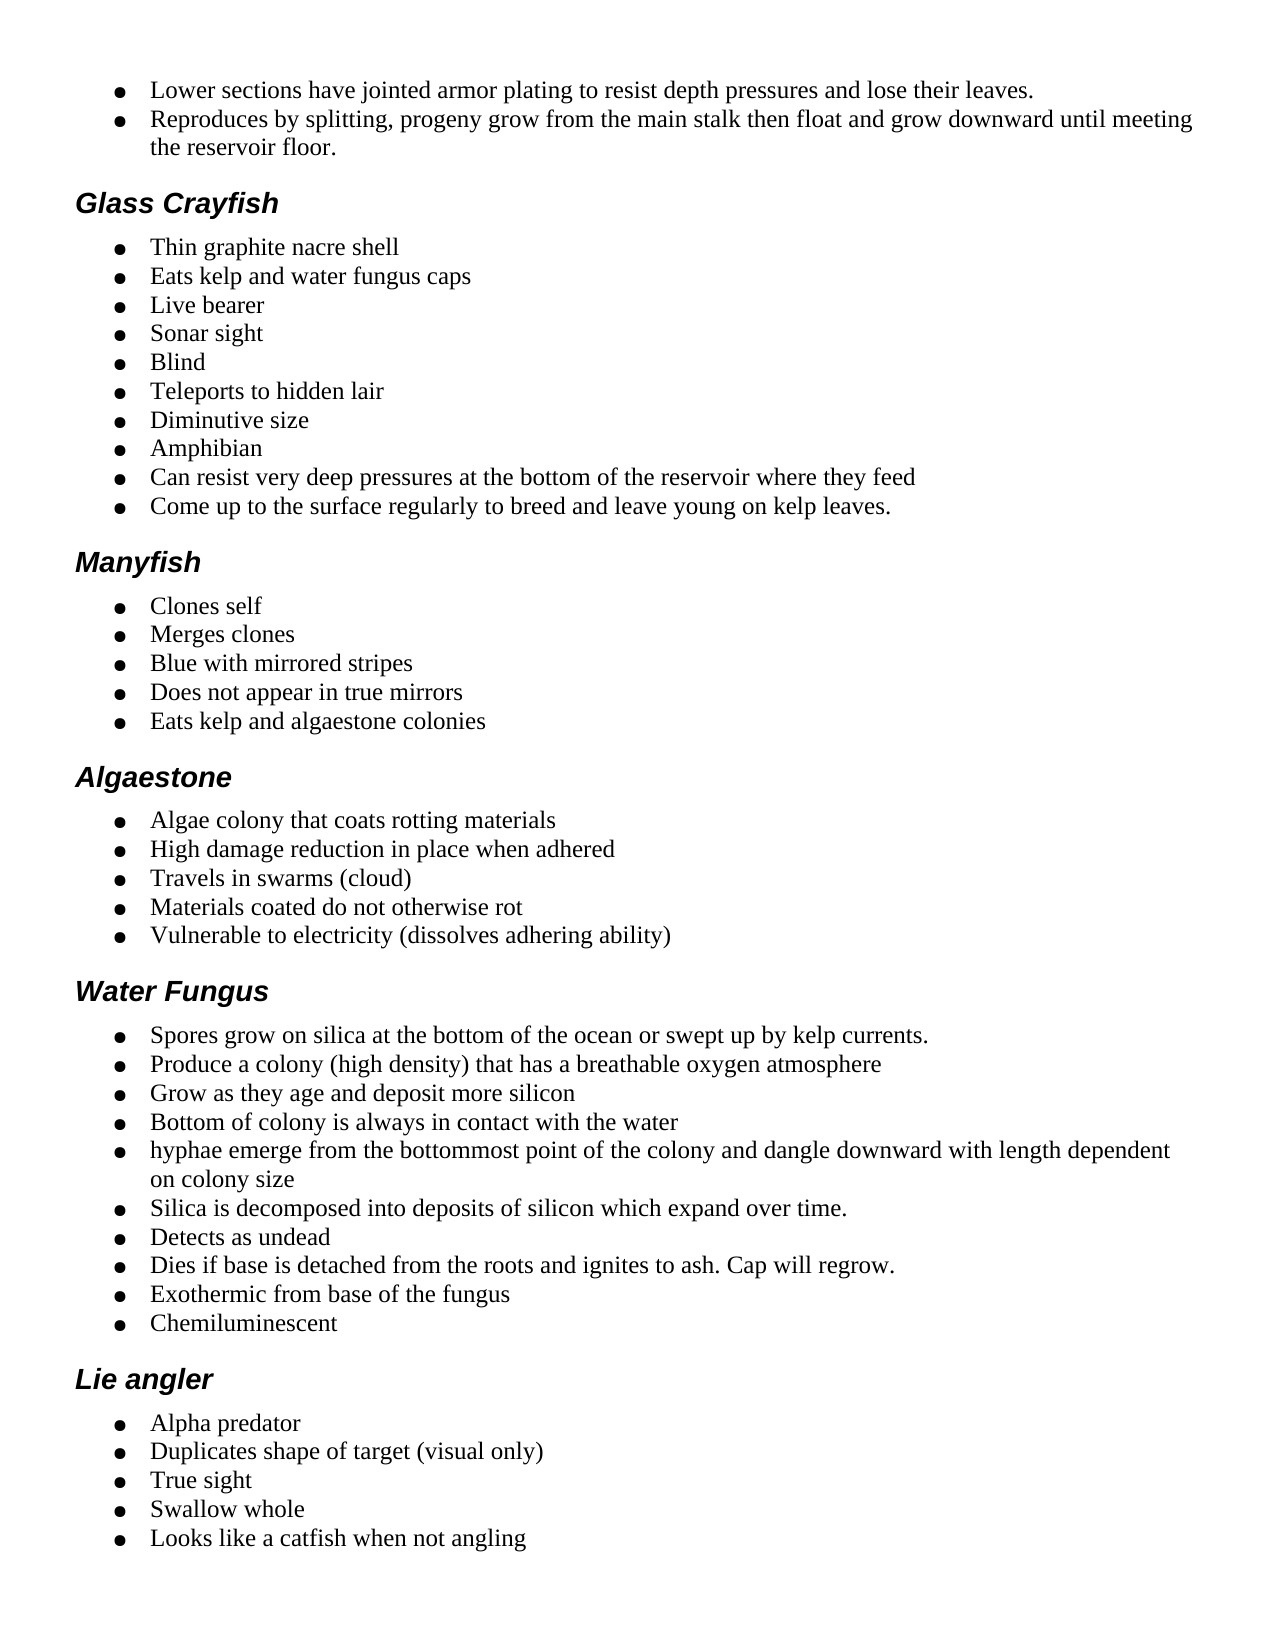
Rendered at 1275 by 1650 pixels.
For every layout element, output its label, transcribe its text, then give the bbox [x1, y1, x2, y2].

list Swallow whole [112, 1494, 1200, 1523]
list Can resist very deep pressures at the bottom of the reservoir where they feed [112, 462, 1200, 491]
list Eats kelp and algaestone colonies [112, 706, 1200, 734]
list Spores grow on silica at the bottom of the ocean or swept up by kelp currents. [112, 1020, 1200, 1049]
list Reproduces by splitting, progeny grow from the main stalk then float and grow downward until meeting the reservoir floor. [112, 104, 1200, 161]
list Bottom of colony is always in contact with the water [112, 1107, 1200, 1135]
list Exothermic from base of the fungus [112, 1279, 1200, 1308]
list Materials coated do not otherwise rot [112, 892, 1200, 921]
subtitle Lie angler [75, 1362, 1200, 1395]
list Clones self [112, 591, 1200, 619]
list Diminutive size [112, 405, 1200, 433]
list Dies if base is detached from the roots and ignites to ash. Cap will regrow. [112, 1250, 1200, 1279]
list Amphibian [112, 433, 1200, 462]
list Algae colony that coats rotting materials [112, 806, 1200, 834]
list Blue with mirrored stripes [112, 648, 1200, 677]
list Duplicates shape of target (visual only) [112, 1436, 1200, 1465]
subtitle Glass Crayfish [75, 186, 1200, 220]
list Alpha predator [112, 1408, 1200, 1436]
list Sonar sight [112, 318, 1200, 347]
subtitle Water Fungus [75, 974, 1200, 1008]
list Grow as they age and deposit more silicon [112, 1078, 1200, 1107]
list Silica is decomposed into deposits of silicon which expand over time. [112, 1193, 1200, 1222]
list Detects as undead [112, 1222, 1200, 1250]
list Travels in swarms (cloud) [112, 863, 1200, 892]
list High damage reduction in place when adhered [112, 834, 1200, 863]
list Come up to the surface regularly to breed and leave young on kelp leaves. [112, 491, 1200, 520]
list Lower sections have jointed armor plating to resist depth pressures and lose their leaves. [112, 75, 1200, 104]
list Produce a colony (high density) that has a breathable oxygen atmosphere [112, 1049, 1200, 1078]
list hyphae emerge from the bottommost point of the colony and dangle downward with length dependent on colony size [112, 1135, 1200, 1193]
list Teleports to hidden lair [112, 376, 1200, 405]
list True sight [112, 1465, 1200, 1494]
list Vulnerable to electricity (dissolves adhering ability) [112, 921, 1200, 949]
list Blind [112, 347, 1200, 376]
list Merges clones [112, 619, 1200, 648]
list Eats kelp and water fungus caps [112, 261, 1200, 290]
list Looks like a catfish when not angling [112, 1523, 1200, 1551]
subtitle Algaestone [75, 759, 1200, 793]
list Does not appear in true mirrors [112, 677, 1200, 706]
list Thin graphite nacre shell [112, 232, 1200, 261]
subtitle Manyfish [75, 545, 1200, 578]
list Chemiluminescent [112, 1308, 1200, 1337]
list Live bearer [112, 290, 1200, 318]
